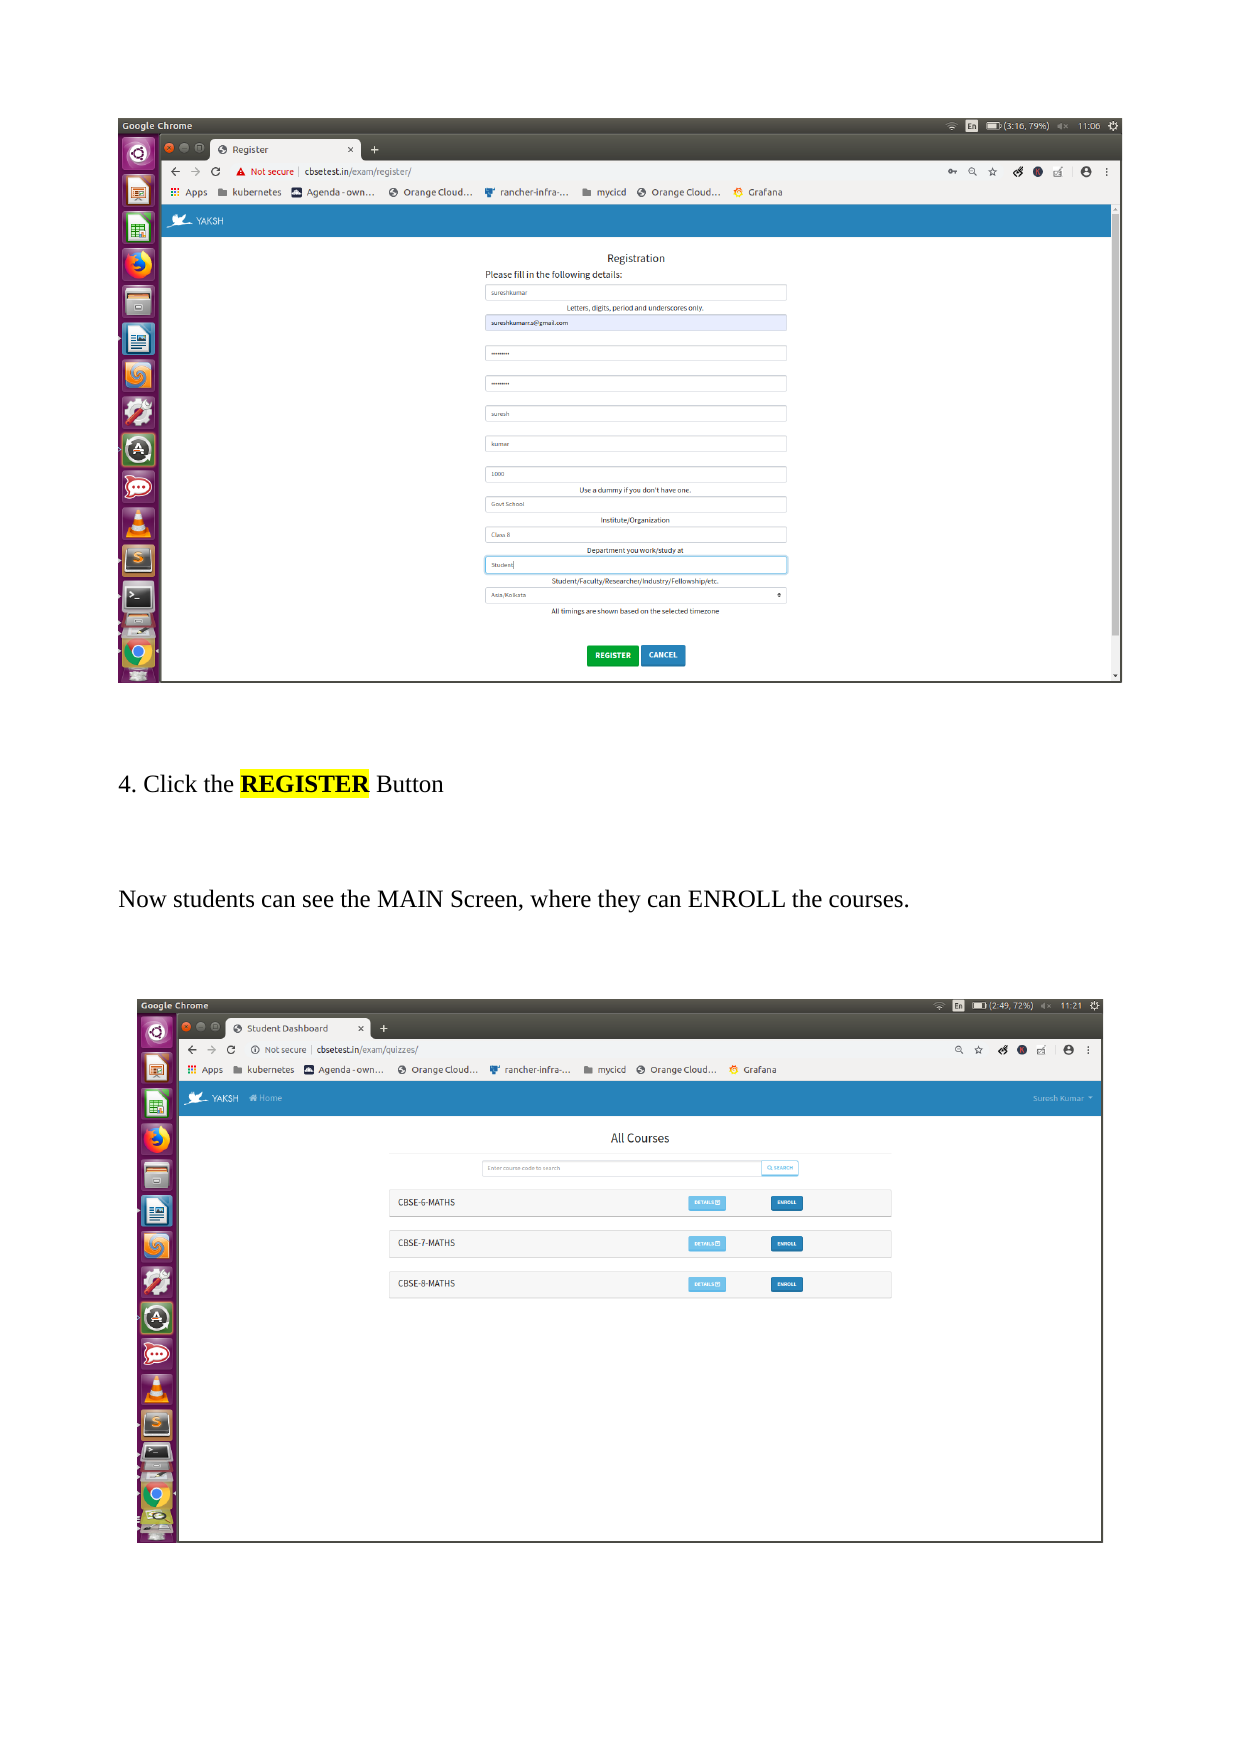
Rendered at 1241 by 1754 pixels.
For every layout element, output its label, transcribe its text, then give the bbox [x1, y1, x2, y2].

text Now students can see the MAIN Screen, where they can ENROLL the courses. [118, 884, 1122, 913]
picture [137, 999, 1104, 1543]
picture [118, 118, 1123, 683]
text 4. Click the REGISTER Button [118, 769, 1122, 798]
